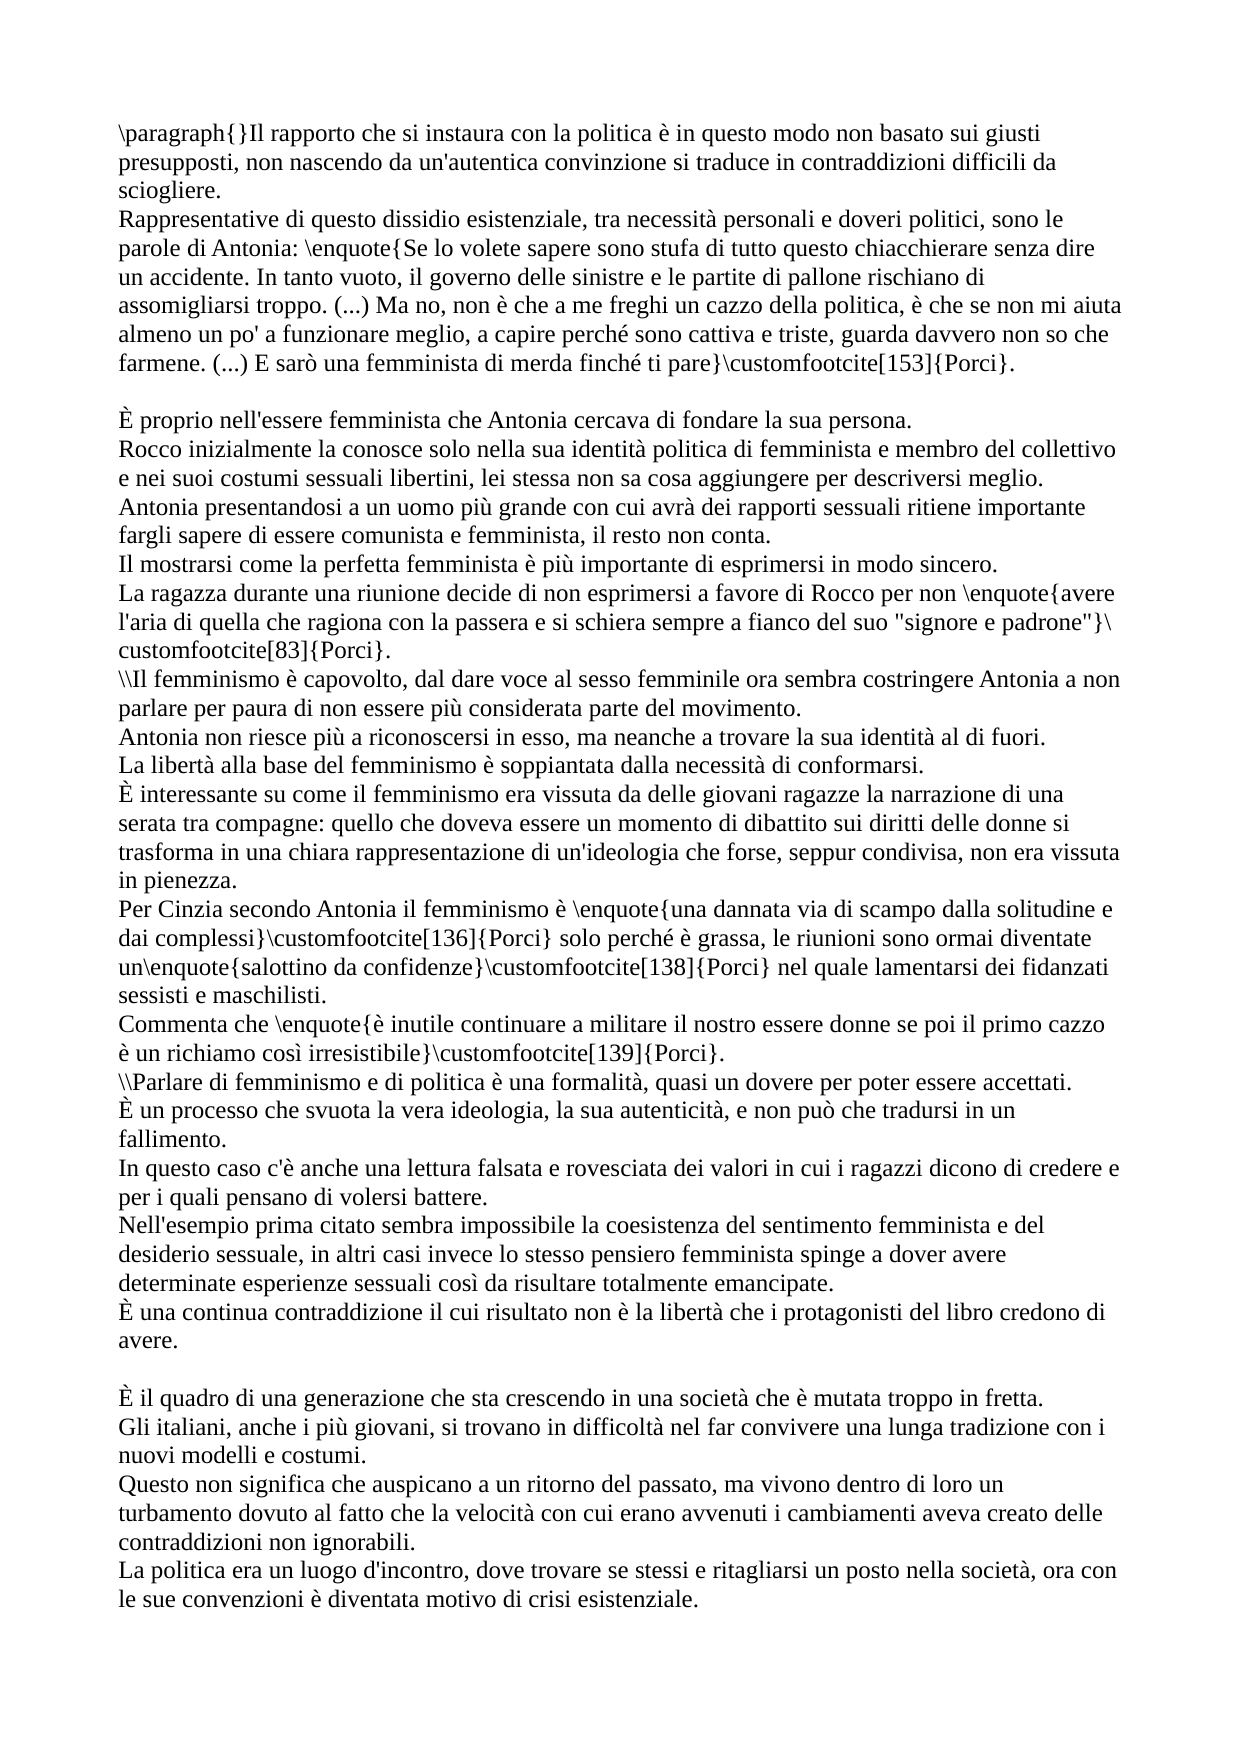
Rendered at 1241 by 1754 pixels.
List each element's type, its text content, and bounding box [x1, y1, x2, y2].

text \paragraph{}Il rapporto che si instaura con la politica è in questo modo non basato sui giusti presupposti, non nascendo da un'autentica convinzione si traduce in contraddizioni difficili da sciogliere. Rappresentative di questo dissidio esistenziale, tra necessità personali e doveri politici, sono le parole di Antonia: \enquote{Se lo volete sapere sono stufa di tutto questo chiacchierare senza dire un accidente. In tanto vuoto, il governo delle sinistre e le partite di pallone rischiano di assomigliarsi troppo. (...) Ma no, non è che a me freghi un cazzo della politica, è che se non mi aiuta almeno un po' a funzionare meglio, a capire perché sono cattiva e triste, guarda davvero non so che farmene. (...) E sarò una femminista di merda finché ti pare}\customfootcite[153]{Porci}. È proprio nell'essere femminista che Antonia cercava di fondare la sua persona. Rocco inizialmente la conosce solo nella sua identità politica di femminista e membro del collettivo e nei suoi costumi sessuali libertini, lei stessa non sa cosa aggiungere per descriversi meglio. Antonia presentandosi a un uomo più grande con cui avrà dei rapporti sessuali ritiene importante fargli sapere di essere comunista e femminista, il resto non conta. Il mostrarsi come la perfetta femminista è più importante di esprimersi in modo sincero. La ragazza durante una riunione decide di non esprimersi a favore di Rocco per non \enquote{avere l'aria di quella che ragiona con la passera e si schiera sempre a fianco del suo "signore e padrone"}\customfootcite[83]{Porci}. \\Il femminismo è capovolto, dal dare voce al sesso femminile ora sembra costringere Antonia a non parlare per paura di non essere più considerata parte del movimento. Antonia non riesce più a riconoscersi in esso, ma neanche a trovare la sua identità al di fuori. La libertà alla base del femminismo è soppiantata dalla necessità di conformarsi. È interessante su come il femminismo era vissuta da delle giovani ragazze la narrazione di una serata tra compagne: quello che doveva essere un momento di dibattito sui diritti delle donne si trasforma in una chiara rappresentazione di un'ideologia che forse, seppur condivisa, non era vissuta in pienezza. Per Cinzia secondo Antonia il femminismo è \enquote{una dannata via di scampo dalla solitudine e dai complessi}\customfootcite[136]{Porci} solo perché è grassa, le riunioni sono ormai diventate un\enquote{salottino da confidenze}\customfootcite[138]{Porci} nel quale lamentarsi dei fidanzati sessisti e maschilisti. Commenta che \enquote{è inutile continuare a militare il nostro essere donne se poi il primo cazzo è un richiamo così irresistibile}\customfootcite[139]{Porci}. \\Parlare di femminismo e di politica è una formalità, quasi un dovere per poter essere accettati. È un processo che svuota la vera ideologia, la sua autenticità, e non può che tradursi in un fallimento. In questo caso c'è anche una lettura falsata e rovesciata dei valori in cui i ragazzi dicono di credere e per i quali pensano di volersi battere. Nell'esempio prima citato sembra impossibile la coesistenza del sentimento femminista e del desiderio sessuale, in altri casi invece lo stesso pensiero femminista spinge a dover avere determinate esperienze sessuali così da risultare totalmente emancipate. È una continua contraddizione il cui risultato non è la libertà che i protagonisti del libro credono di avere. È il quadro di una generazione che sta crescendo in una società che è mutata troppo in fretta. Gli italiani, anche i più giovani, si trovano in difficoltà nel far convivere una lunga tradizione con i nuovi modelli e costumi. Questo non significa che auspicano a un ritorno del passato, ma vivono dentro di loro un turbamento dovuto al fatto che la velocità con cui erano avvenuti i cambiamenti aveva creato delle contraddizioni non ignorabili. La politica era un luogo d'incontro, dove trovare se stessi e ritagliarsi un posto nella società, ora con le sue convenzioni è diventata motivo di crisi esistenziale. [118, 118, 1122, 1613]
